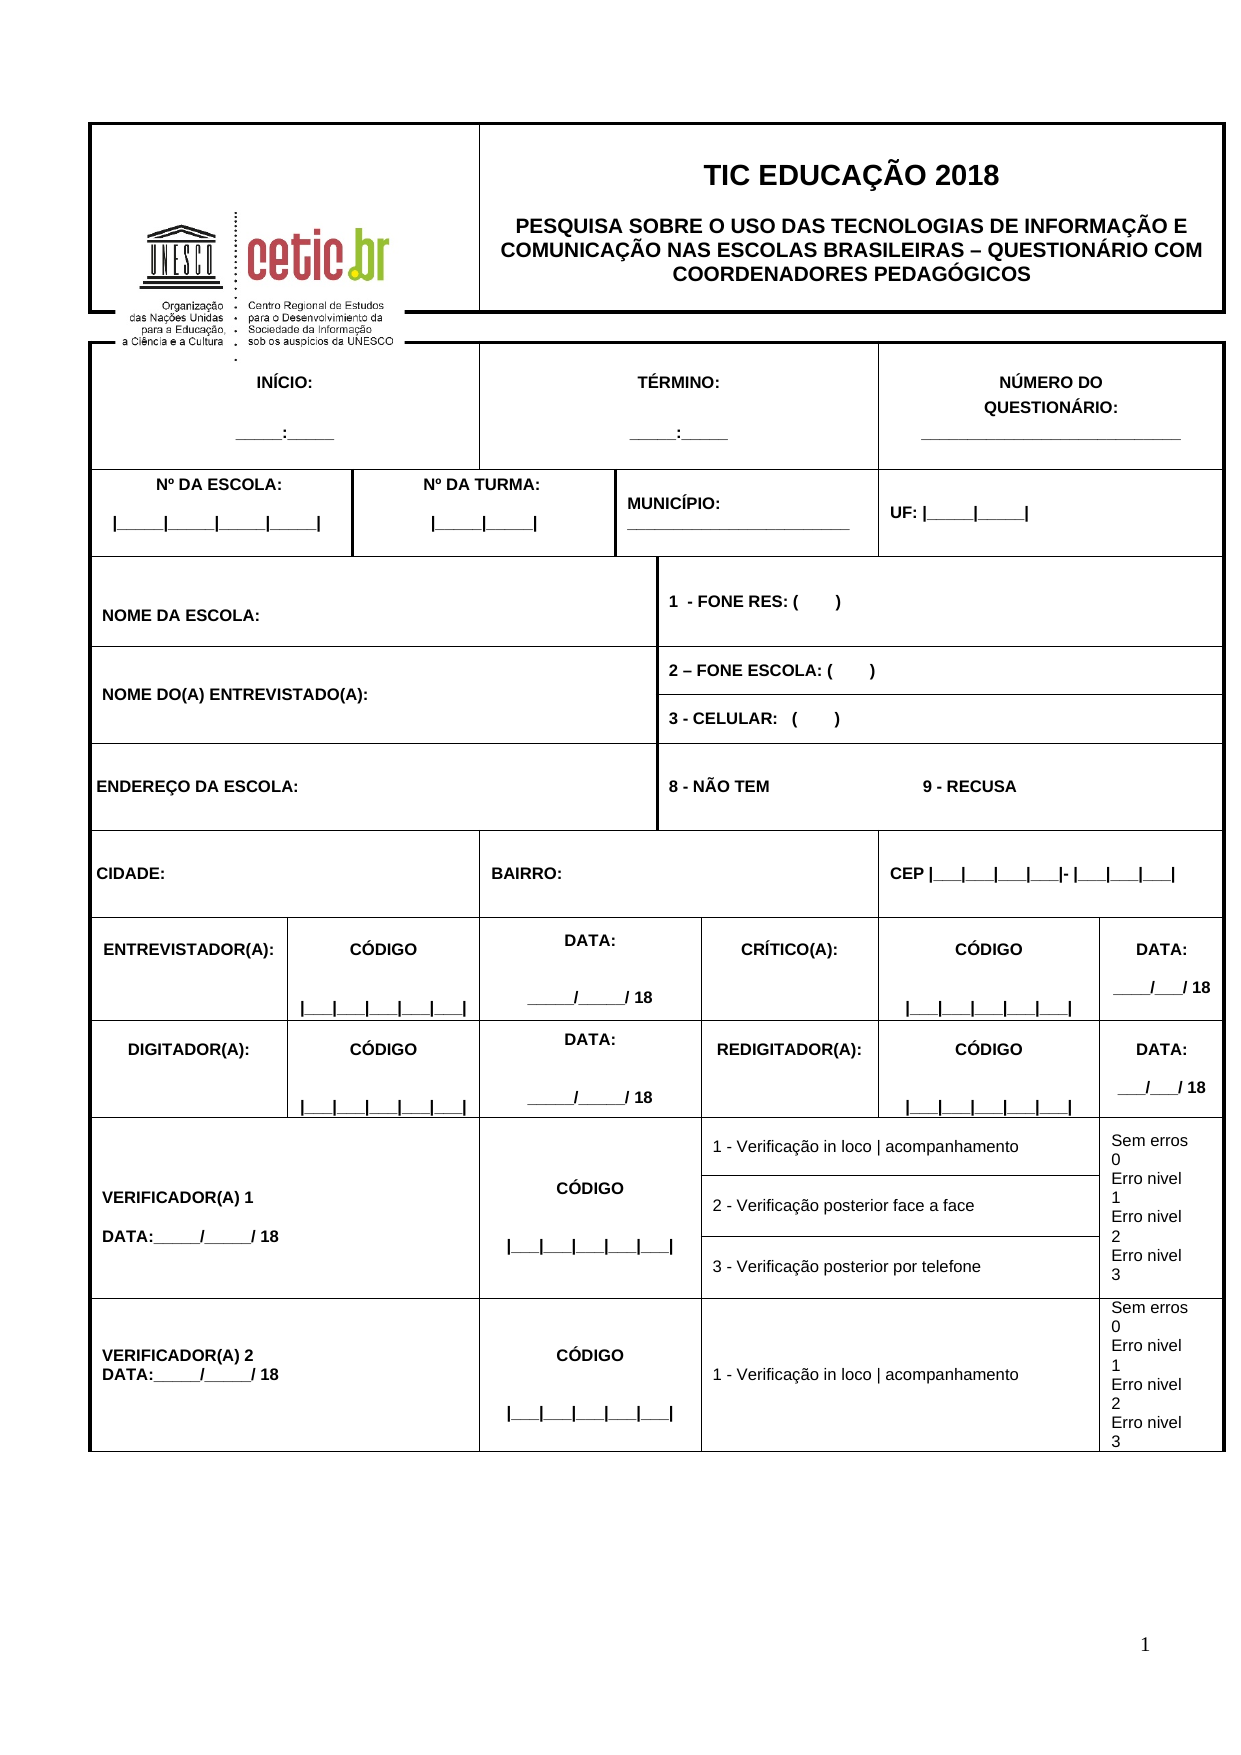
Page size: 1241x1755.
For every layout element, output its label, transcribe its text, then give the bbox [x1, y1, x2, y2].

table_cell CÓDIGO |___|___|___|___|___| [480, 1299, 701, 1451]
table_cell 2 – FONE ESCOLA: ( ) [659, 647, 1222, 694]
table_cell Sem erros 0 Erro nivel 1 Erro nivel 2 Erro nivel 3 [1100, 1118, 1222, 1297]
table_cell Sem erros 0 Erro nivel 1 Erro nivel 2 Erro nivel 3 [1100, 1299, 1222, 1451]
table_cell VERIFICADOR(A) 2 DATA:_____/_____/ 18 [92, 1299, 479, 1451]
table_cell DATA: ____/___/ 18 [1100, 918, 1222, 1020]
table_cell NOME DO(A) ENTREVISTADO(A): [92, 647, 656, 742]
table_cell REDIGITADOR(A): [702, 1021, 878, 1116]
table_cell [90, 314, 115, 341]
table_cell CEP |___|___|___|___|- |___|___|___| [879, 831, 1222, 917]
table_cell DATA: ___/___/ 18 [1100, 1021, 1222, 1116]
table_cell ENTREVISTADOR(A): [92, 918, 287, 1020]
table_cell [405, 314, 435, 341]
table_cell [435, 314, 878, 341]
table_header [92, 125, 479, 310]
table_cell MUNICÍPIO: ________________________ [617, 470, 878, 556]
table_cell UF: |_____|_____| [879, 470, 1222, 556]
table_cell [878, 314, 1224, 341]
table_cell CÓDIGO |___|___|___|___|___| [480, 1118, 701, 1297]
table_cell 1 - FONE RES: ( ) [659, 557, 1222, 646]
table_cell DIGITADOR(A): [92, 1021, 287, 1116]
table_cell 2 - Verificação posterior face a face [702, 1176, 1099, 1236]
table_cell VERIFICADOR(A) 1 DATA:_____/_____/ 18 [92, 1118, 479, 1297]
table_cell 8 - NÃO TEM 9 - RECUSA [659, 744, 1222, 830]
table_cell CÓDIGO |___|___|___|___|___| [879, 918, 1099, 1020]
table_cell NÚMERO DO QUESTIONÁRIO: ____________________________ [879, 344, 1222, 469]
table_cell Nº DA TURMA: |_____|_____| [354, 470, 614, 556]
table_cell 1 - Verificação in loco | acompanhamento [702, 1299, 1099, 1451]
table_cell 3 - Verificação posterior por telefone [702, 1237, 1099, 1297]
table_cell DATA: _____/_____/ 18 [480, 918, 701, 1020]
table_cell CIDADE: [92, 831, 479, 917]
table_cell NOME DA ESCOLA: [92, 557, 656, 646]
table_cell 3 - CELULAR: ( ) [659, 695, 1222, 742]
table_cell TÉRMINO: _____:_____ [480, 344, 878, 469]
table_cell CÓDIGO |___|___|___|___|___| [288, 1021, 479, 1116]
table_cell DATA: _____/_____/ 18 [480, 1021, 701, 1116]
table_cell INÍCIO: _____:_____ [92, 344, 479, 469]
table_cell CRÍTICO(A): [702, 918, 878, 1020]
table_header TIC EDUCAÇÃO 2018 PESQUISA SOBRE O USO DAS TECNOLOGIAS DE INFORMAÇÃO E COMUNICAÇÃO NAS ESCOLAS BRASILEIRAS – QUESTIONÁRIO COM COORDENADORES PEDAGÓGICOS [480, 125, 1222, 310]
table_cell 1 - Verificação in loco | acompanhamento [702, 1118, 1099, 1175]
table_cell CÓDIGO |___|___|___|___|___| [288, 918, 479, 1020]
table_cell CÓDIGO |___|___|___|___|___| [879, 1021, 1099, 1116]
table_cell ENDEREÇO DA ESCOLA: [92, 744, 656, 830]
table_cell Nº DA ESCOLA: |_____|_____|_____|_____| [92, 470, 351, 556]
table_cell BAIRRO: [480, 831, 878, 917]
